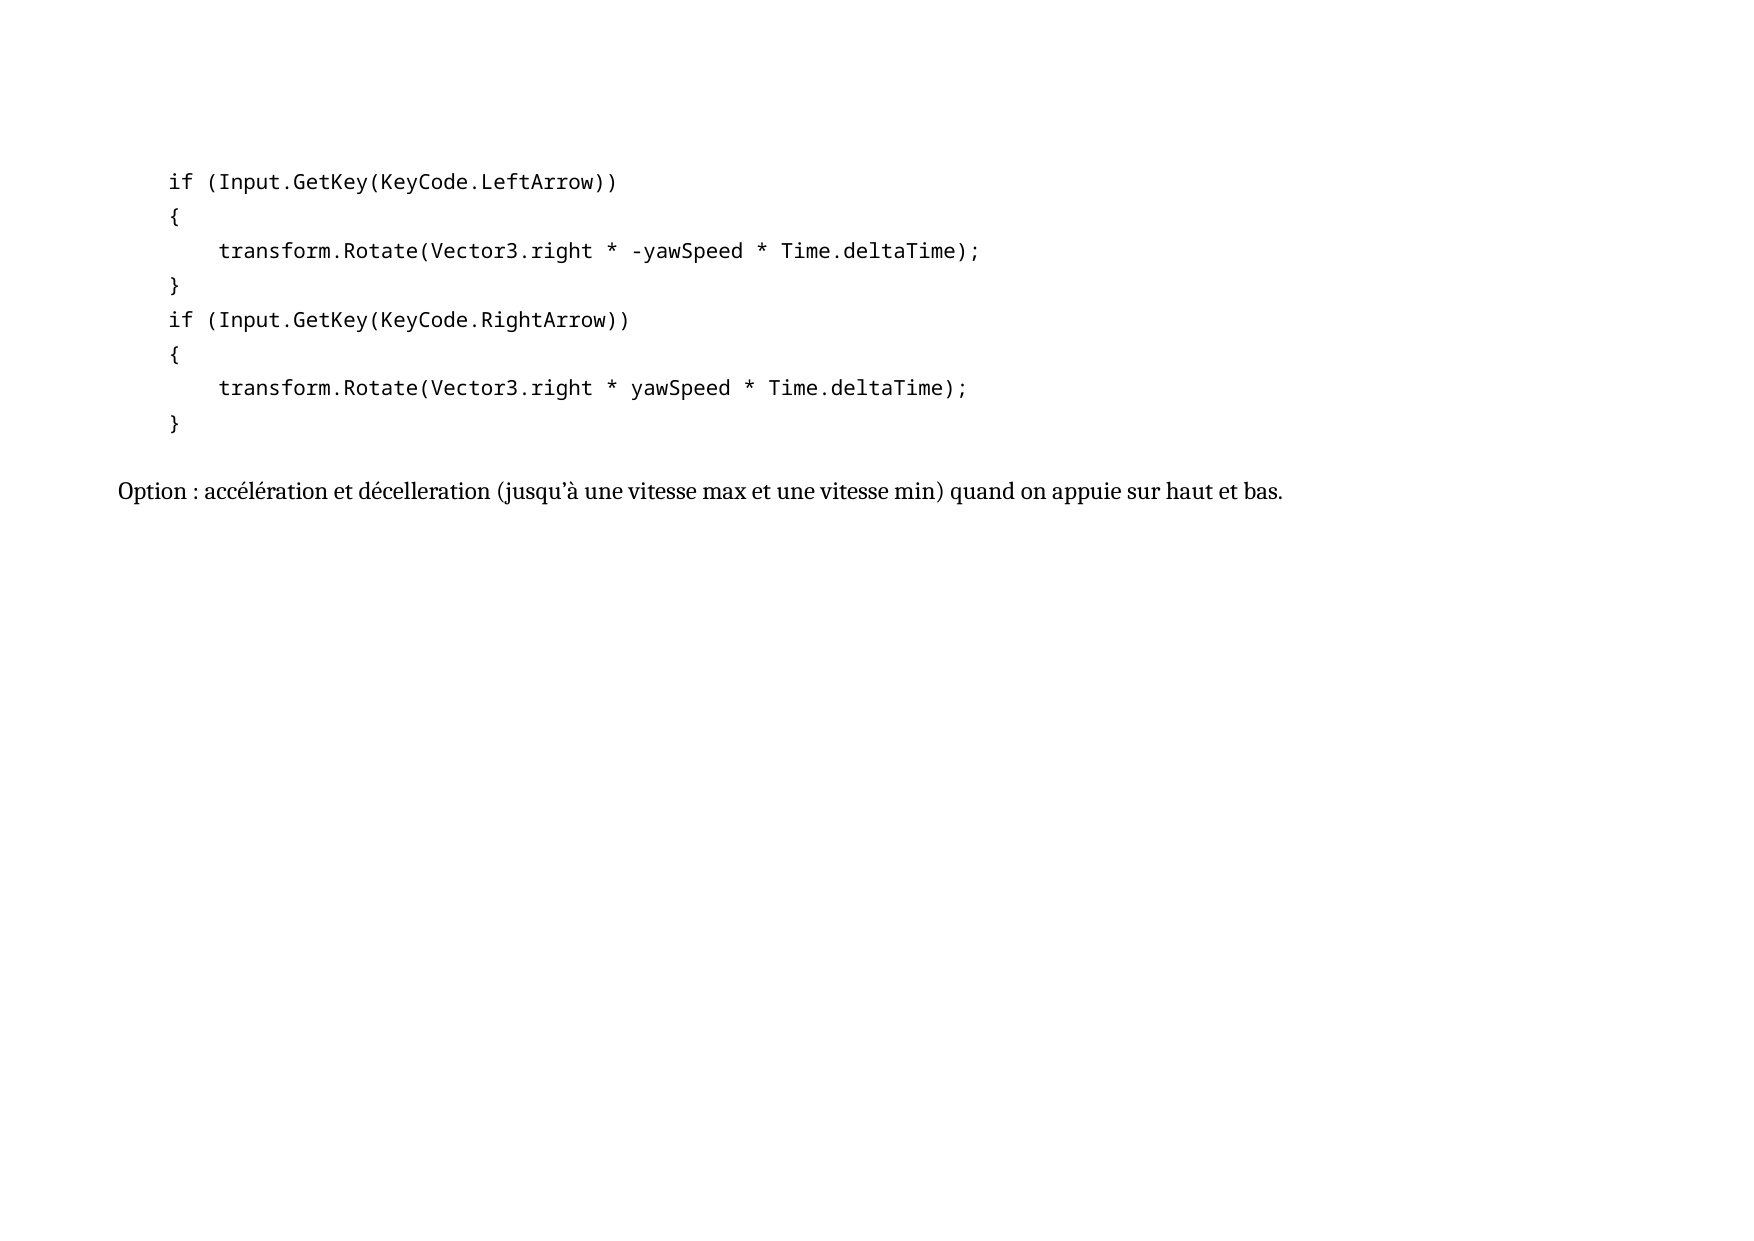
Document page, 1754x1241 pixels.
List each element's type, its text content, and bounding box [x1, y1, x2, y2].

text if (Input.GetKey(KeyCode.LeftArrow)) [118, 167, 1636, 196]
text { [118, 202, 1636, 230]
text transform.Rotate(Vector3.right * -yawSpeed * Time.deltaTime); [118, 236, 1636, 264]
text } [118, 408, 1636, 436]
text transform.Rotate(Vector3.right * yawSpeed * Time.deltaTime); [118, 373, 1636, 402]
text } [118, 270, 1636, 299]
text Option : accélération et décelleration (jusqu’à une vitesse max et une vitesse min) quand on appuie sur haut et bas. [118, 477, 1636, 505]
text if (Input.GetKey(KeyCode.RightArrow)) [118, 305, 1636, 333]
text { [118, 339, 1636, 367]
